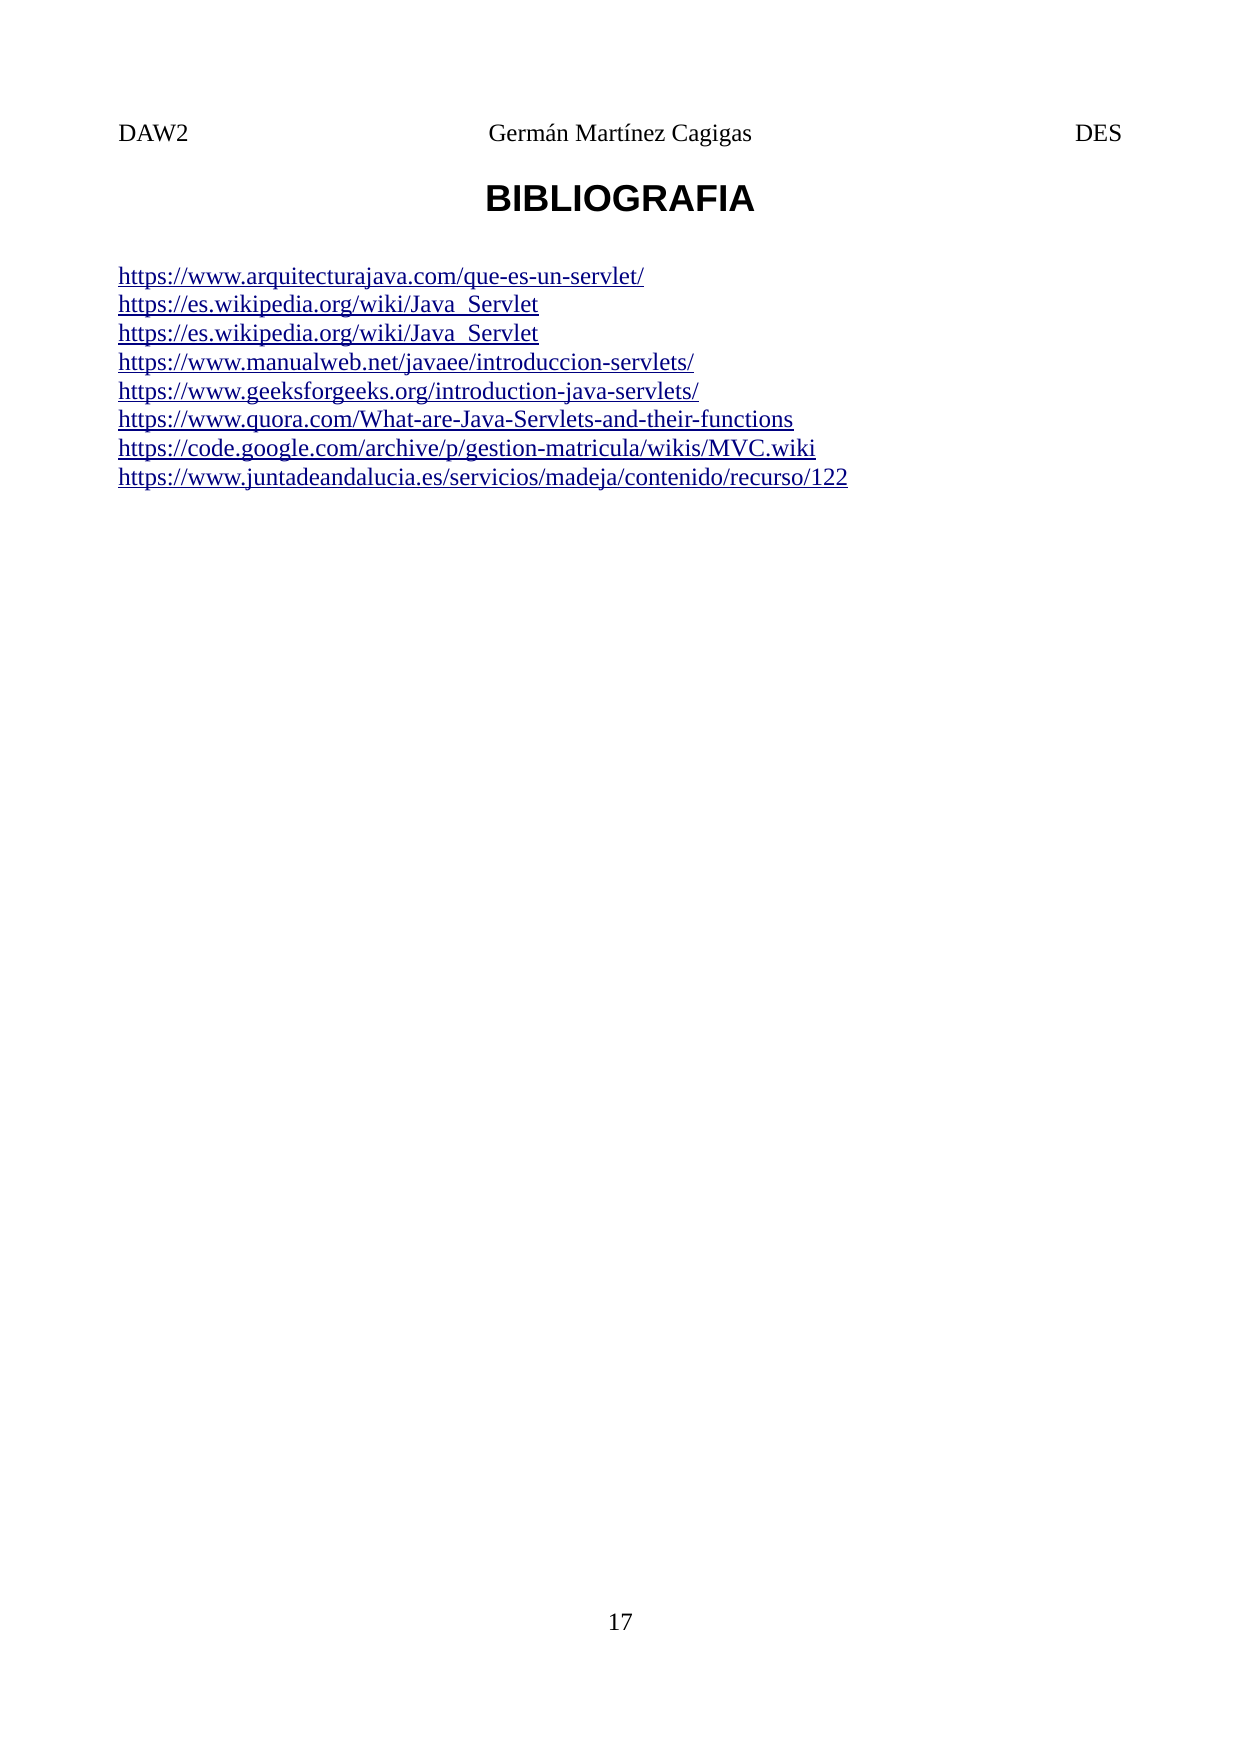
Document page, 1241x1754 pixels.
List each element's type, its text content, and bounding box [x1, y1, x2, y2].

text https://www.geeksforgeeks.org/introduction-java-servlets/ [118, 376, 1122, 404]
subtitle BIBLIOGRAFIA [118, 176, 1122, 219]
text https://www.manualweb.net/javaee/introduccion-servlets/ [118, 347, 1122, 376]
text https://www.quora.com/What-are-Java-Servlets-and-their-functions [118, 404, 1122, 433]
text https://www.arquitecturajava.com/que-es-un-servlet/ [118, 261, 1122, 289]
text https://code.google.com/archive/p/gestion-matricula/wikis/MVC.wiki [118, 433, 1122, 462]
text https://www.juntadeandalucia.es/servicios/madeja/contenido/recurso/122 [118, 462, 1122, 491]
text https://es.wikipedia.org/wiki/Java_Servlet [118, 318, 1122, 347]
text https://es.wikipedia.org/wiki/Java_Servlet [118, 289, 1122, 318]
